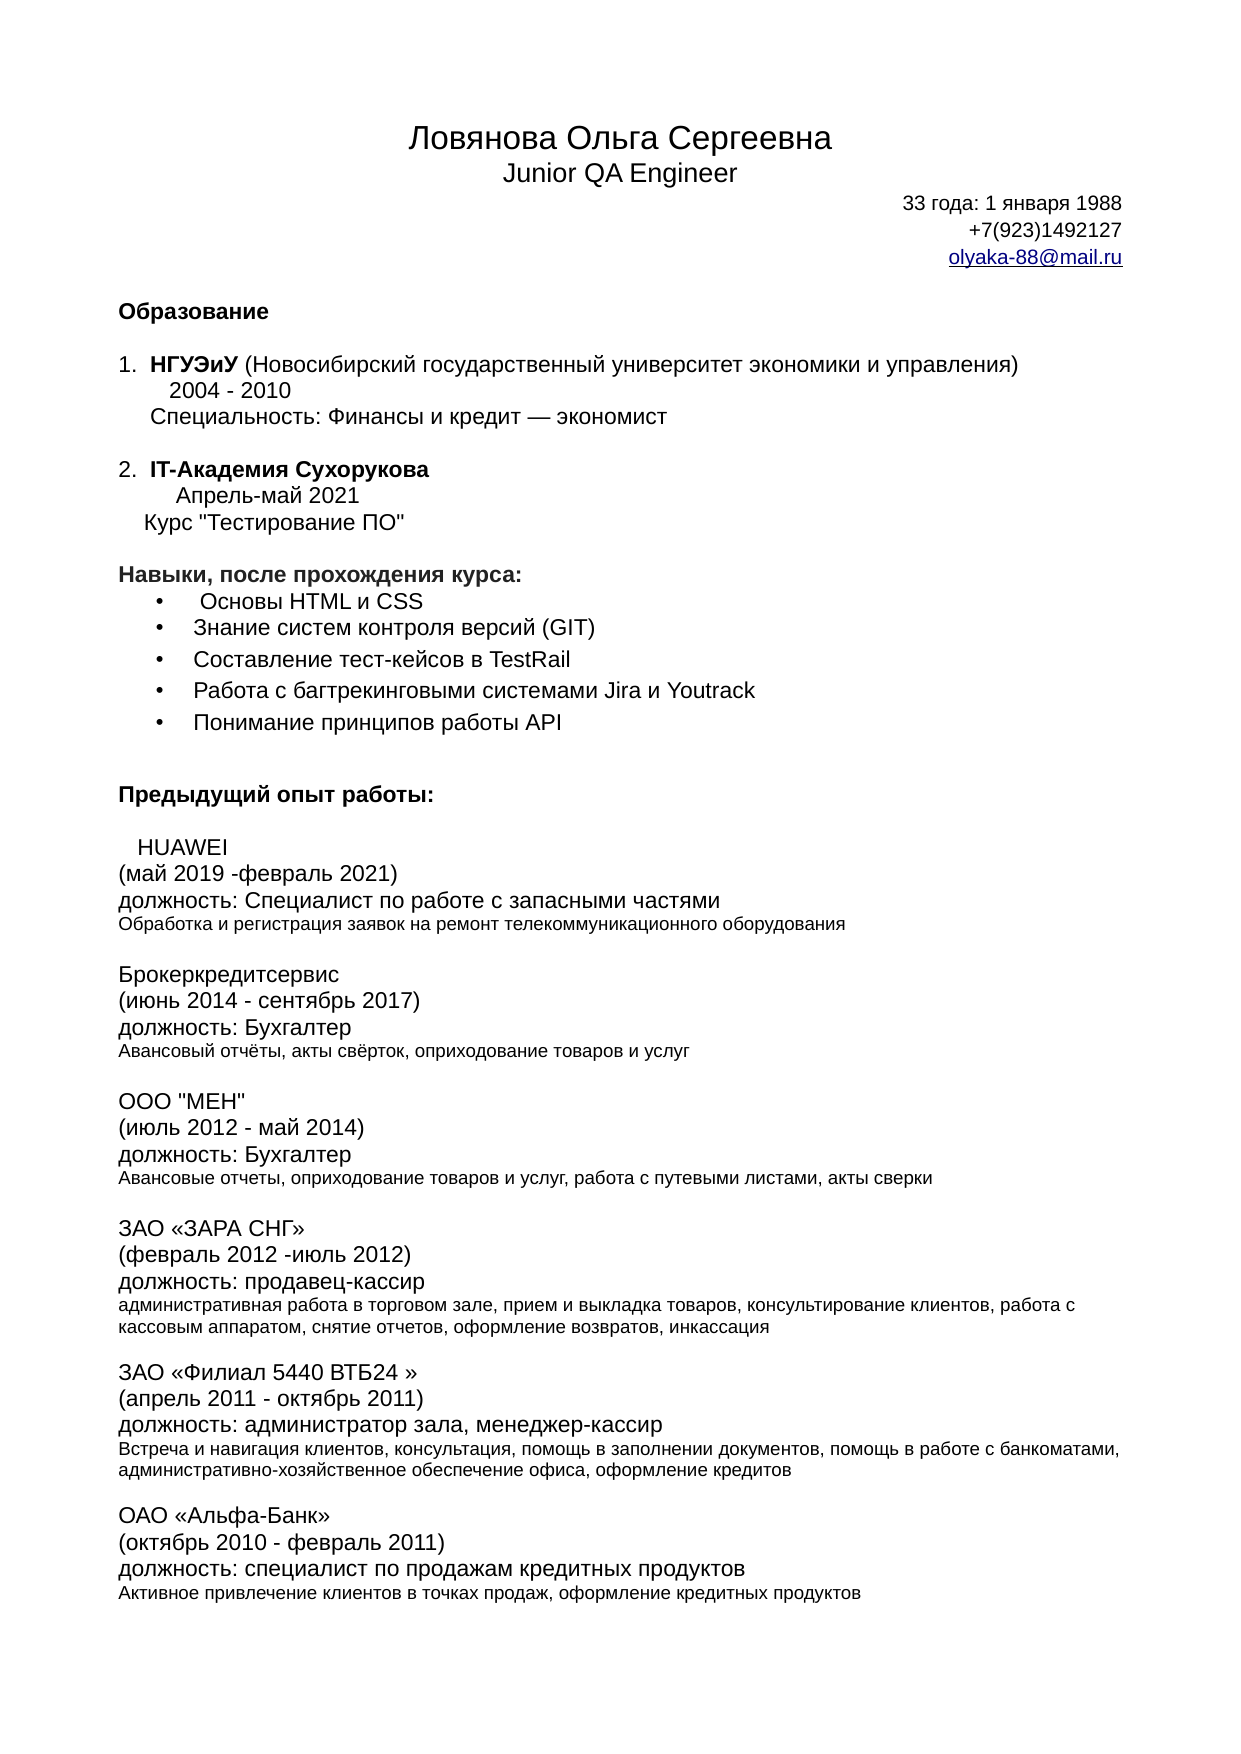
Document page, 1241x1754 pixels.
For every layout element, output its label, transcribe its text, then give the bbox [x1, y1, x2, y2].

text (октябрь 2010 - февраль 2011) [118, 1529, 1122, 1555]
text olyaka-88@mail.ru [118, 242, 1122, 269]
text Активное привлечение клиентов в точках продаж, оформление кредитных продуктов [118, 1581, 1122, 1603]
text должность: администратор зала, менеджер-кассир [118, 1411, 1122, 1438]
list Понимание принципов работы API [156, 709, 1122, 735]
text HUAWEI [118, 834, 1122, 860]
list Знание систем контроля версий (GIT) [156, 614, 1122, 640]
text (июль 2012 - май 2014) [118, 1114, 1122, 1141]
text должность: продавец-кассир [118, 1268, 1122, 1294]
text ЗАО «ЗАРА СНГ» [118, 1215, 1122, 1241]
text Авансовые отчеты, оприходование товаров и услуг, работа с путевыми листами, акты сверки [118, 1167, 1122, 1188]
text Курс "Тестирование ПО" [118, 509, 1122, 535]
text 2. IT-Академия Сухорукова [118, 456, 1122, 482]
text Предыдущий опыт работы: [118, 781, 1122, 808]
text административная работа в торговом зале, прием и выкладка товаров, консультирование клиентов, работа с кассовым аппаратом, снятие отчетов, оформление возвратов, инкассация [118, 1294, 1122, 1337]
text Обработка и регистрация заявок на ремонт телекоммуникационного оборудования [118, 913, 1122, 934]
text должность: Специалист по работе с запасными частями [118, 887, 1122, 913]
text (апрель 2011 - октябрь 2011) [118, 1385, 1122, 1411]
text ООО "МЕН" [118, 1088, 1122, 1114]
text Ловянова Ольга Сергеевна [118, 118, 1122, 157]
list Основы HTML и CSS [156, 588, 1122, 614]
text Навыки, после прохождения курса: [118, 561, 1122, 588]
text Встреча и навигация клиентов, консультация, помощь в заполнении документов, помощь в работе с банкоматами, административно-хозяйственное обеспечение офиса, оформление кредитов [118, 1438, 1122, 1481]
text Junior QA Engineer [118, 157, 1122, 188]
list Составление тест-кейсов в TestRail [156, 646, 1122, 672]
text Брокеркредитсервис [118, 961, 1122, 987]
text +7(923)1492127 [118, 215, 1122, 242]
text 2004 - 2010 [118, 377, 1122, 403]
text (февраль 2012 -июль 2012) [118, 1241, 1122, 1268]
text Специальность: Финансы и кредит — экономист [118, 403, 1122, 429]
text 33 года: 1 января 1988 [118, 188, 1122, 215]
text должность: Бухгалтер [118, 1014, 1122, 1040]
text (июнь 2014 - сентябрь 2017) [118, 987, 1122, 1014]
text ЗАО «Филиал 5440 ВТБ24 » [118, 1359, 1122, 1385]
text ОАО «Альфа-Банк» [118, 1502, 1122, 1529]
text Образование [118, 298, 1122, 324]
text (май 2019 -февраль 2021) [118, 860, 1122, 887]
text 1. НГУЭиУ (Новосибирский государственный университет экономики и управления) [118, 351, 1122, 377]
text должность: специалист по продажам кредитных продуктов [118, 1555, 1122, 1581]
list Работа с багтрекинговыми системами Jira и Youtrack [156, 677, 1122, 703]
text Авансовый отчёты, акты свёрток, оприходование товаров и услуг [118, 1040, 1122, 1062]
text Апрель-май 2021 [118, 482, 1122, 509]
text должность: Бухгалтер [118, 1141, 1122, 1167]
